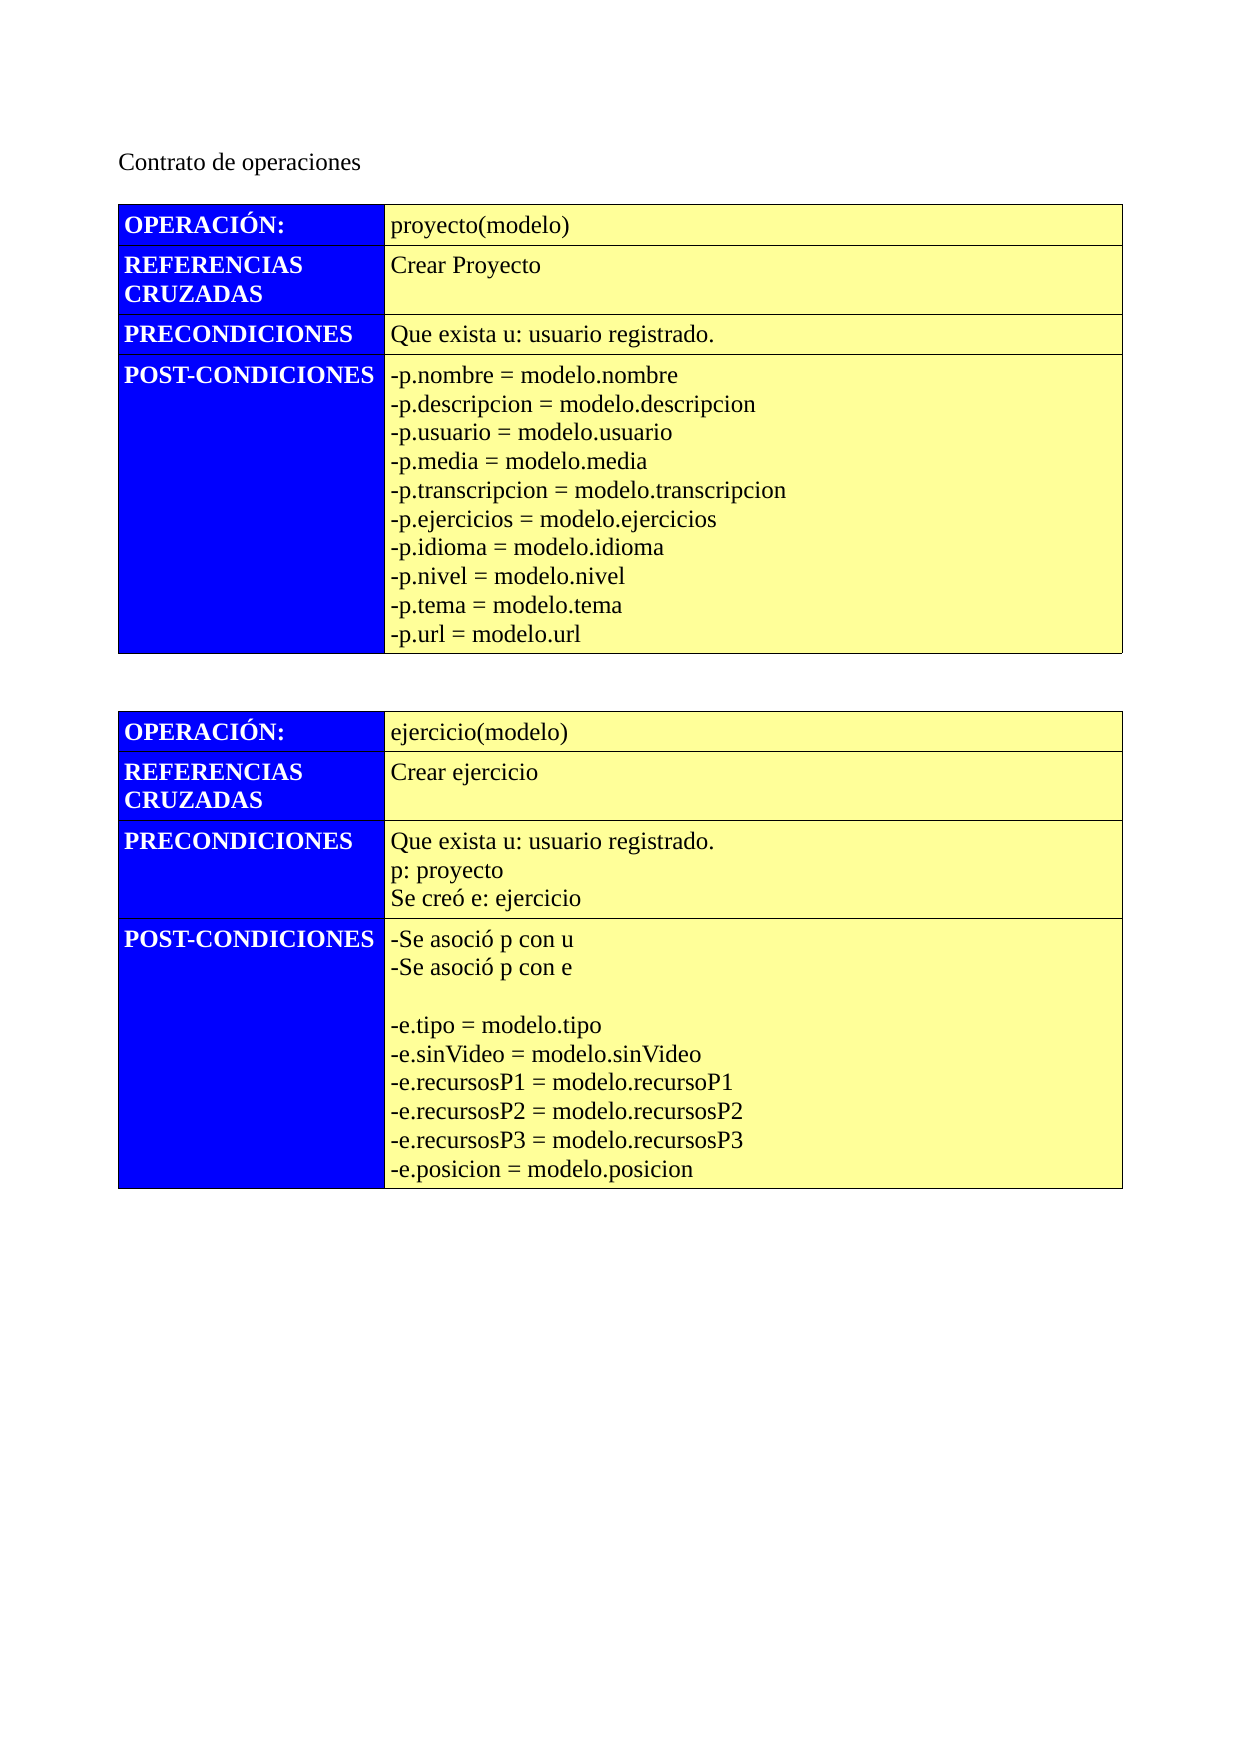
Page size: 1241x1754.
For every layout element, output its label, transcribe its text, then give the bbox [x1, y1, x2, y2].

table_cell POST-CONDICIONES [119, 919, 384, 1188]
table_header proyecto(modelo) [385, 205, 1122, 245]
table_cell Crear Proyecto [385, 246, 1122, 314]
table_header ejercicio(modelo) [385, 712, 1122, 751]
table_cell PRECONDICIONES [119, 821, 384, 918]
text Contrato de operaciones [118, 147, 1122, 176]
table_cell -Se asoció p con u -Se asoció p con e -e.tipo = modelo.tipo -e.sinVideo = modelo.sinVideo -e.recursosP1 = modelo.recursoP1 -e.recursosP2 = modelo.recursosP2 -e.recursosP3 = modelo.recursosP3 -e.posicion = modelo.posicion [385, 919, 1122, 1188]
table_cell POST-CONDICIONES [119, 355, 384, 653]
table_cell Crear ejercicio [385, 752, 1122, 820]
table_cell -p.nombre = modelo.nombre -p.descripcion = modelo.descripcion -p.usuario = modelo.usuario -p.media = modelo.media -p.transcripcion = modelo.transcripcion -p.ejercicios = modelo.ejercicios -p.idioma = modelo.idioma -p.nivel = modelo.nivel -p.tema = modelo.tema -p.url = modelo.url [385, 355, 1122, 653]
table_cell REFERENCIAS CRUZADAS [119, 246, 384, 314]
table_header OPERACIÓN: [119, 205, 384, 245]
table_header OPERACIÓN: [119, 712, 384, 751]
table_cell Que exista u: usuario registrado. p: proyecto Se creó e: ejercicio [385, 821, 1122, 918]
table_cell Que exista u: usuario registrado. [385, 315, 1122, 354]
table_cell REFERENCIAS CRUZADAS [119, 752, 384, 820]
table_cell PRECONDICIONES [119, 315, 384, 354]
